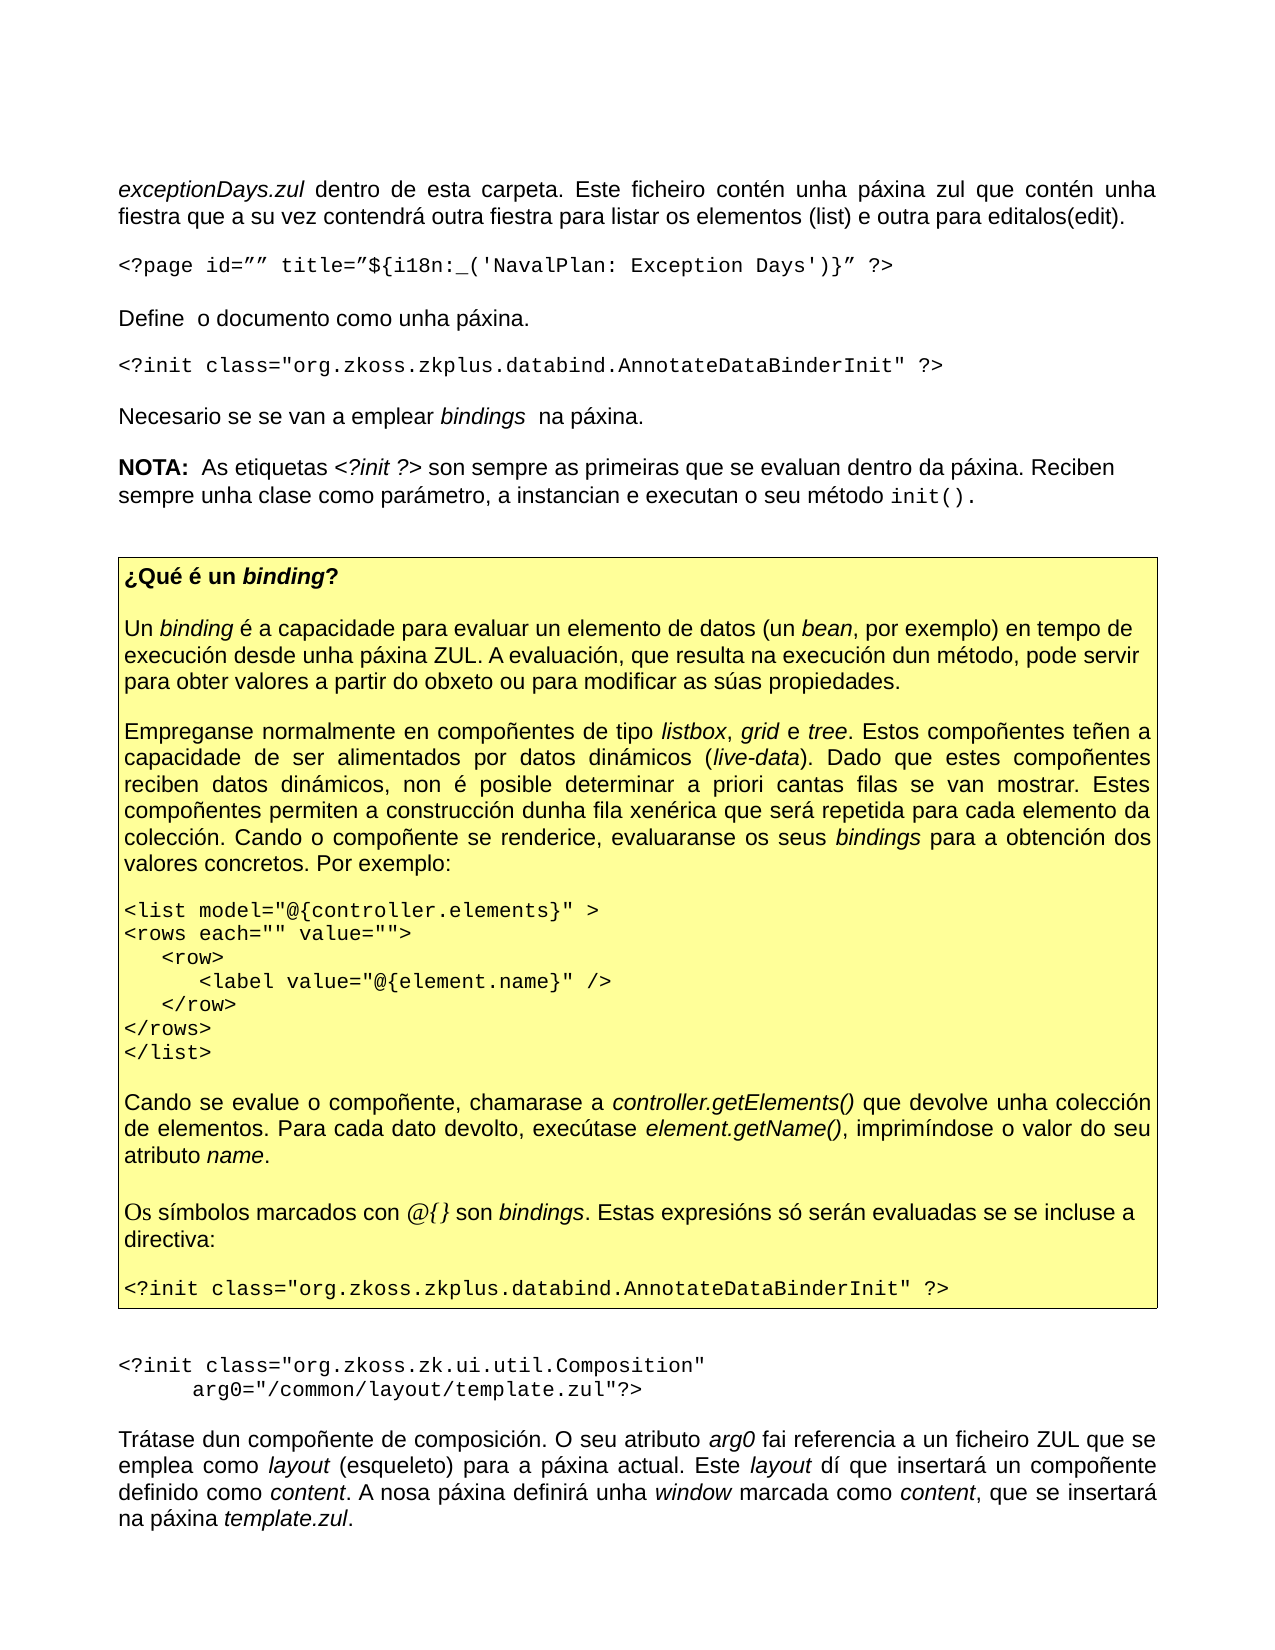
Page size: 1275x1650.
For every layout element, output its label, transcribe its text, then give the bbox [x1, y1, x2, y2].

text Necesario se se van a emplear bindings na páxina. NOTA: As etiquetas <?init ?> son sempre as primeiras que se evaluan dentro da páxina. Reciben sempre unha clase como parámetro, a instancian e executan o seu método init(). [118, 379, 1157, 509]
text <?init class="org.zkoss.zkplus.databind.AnnotateDataBinderInit" ?> [118, 332, 1157, 379]
text arg0="/common/layout/template.zul"?> [118, 1379, 1157, 1426]
table_header ¿Qué é un binding? Un binding é a capacidade para evaluar un elemento de datos (un bean, por exemplo) en tempo de execución desde unha páxina ZUL. A evaluación, que resulta na execución dun método, pode servir para obter valores a partir do obxeto ou para modificar as súas propiedades. Empreganse normalmente en compoñentes de tipo listbox, grid e tree. Estos compoñentes teñen a capacidade de ser alimentados por datos dinámicos (live-data). Dado que estes compoñentes reciben datos dinámicos, non é posible determinar a priori cantas filas se van mostrar. Estes compoñentes permiten a construcción dunha fila xenérica que será repetida para cada elemento da colección. Cando o compoñente se renderice, evaluaranse os seus bindings para a obtención dos valores concretos. Por exemplo: <list model="@{controller.elements}" > <rows each="" value=""> <row> <label value="@{element.name}" /> </row> </rows> </list> Cando se evalue o compoñente, chamarase a controller.getElements() que devolve unha colección de elementos. Para cada dato devolto, execútase element.getName(), imprimíndose o valor do seu atributo name. Os símbolos marcados con @{} son bindings. Estas expresións só serán evaluadas se se incluse a directiva: <?init class="org.zkoss.zkplus.databind.AnnotateDataBinderInit" ?> [119, 558, 1157, 1308]
text Define o documento como unha páxina. [118, 305, 1157, 332]
text <?init class="org.zkoss.zk.ui.util.Composition" [118, 1309, 1157, 1379]
text <?page id=”” title=”${i18n:_('NavalPlan: Exception Days')}” ?> [118, 255, 1157, 279]
text Trátase dun compoñente de composición. O seu atributo arg0 fai referencia a un ficheiro ZUL que se emplea como layout (esqueleto) para a páxina actual. Este layout dí que insertará un compoñente definido como content. A nosa páxina definirá unha window marcada como content, que se insertará na páxina template.zul. [118, 1426, 1157, 1531]
text exceptionDays.zul dentro de esta carpeta. Este ficheiro contén unha páxina zul que contén unha fiestra que a su vez contendrá outra fiestra para listar os elementos (list) e outra para editalos(edit). [118, 176, 1157, 229]
